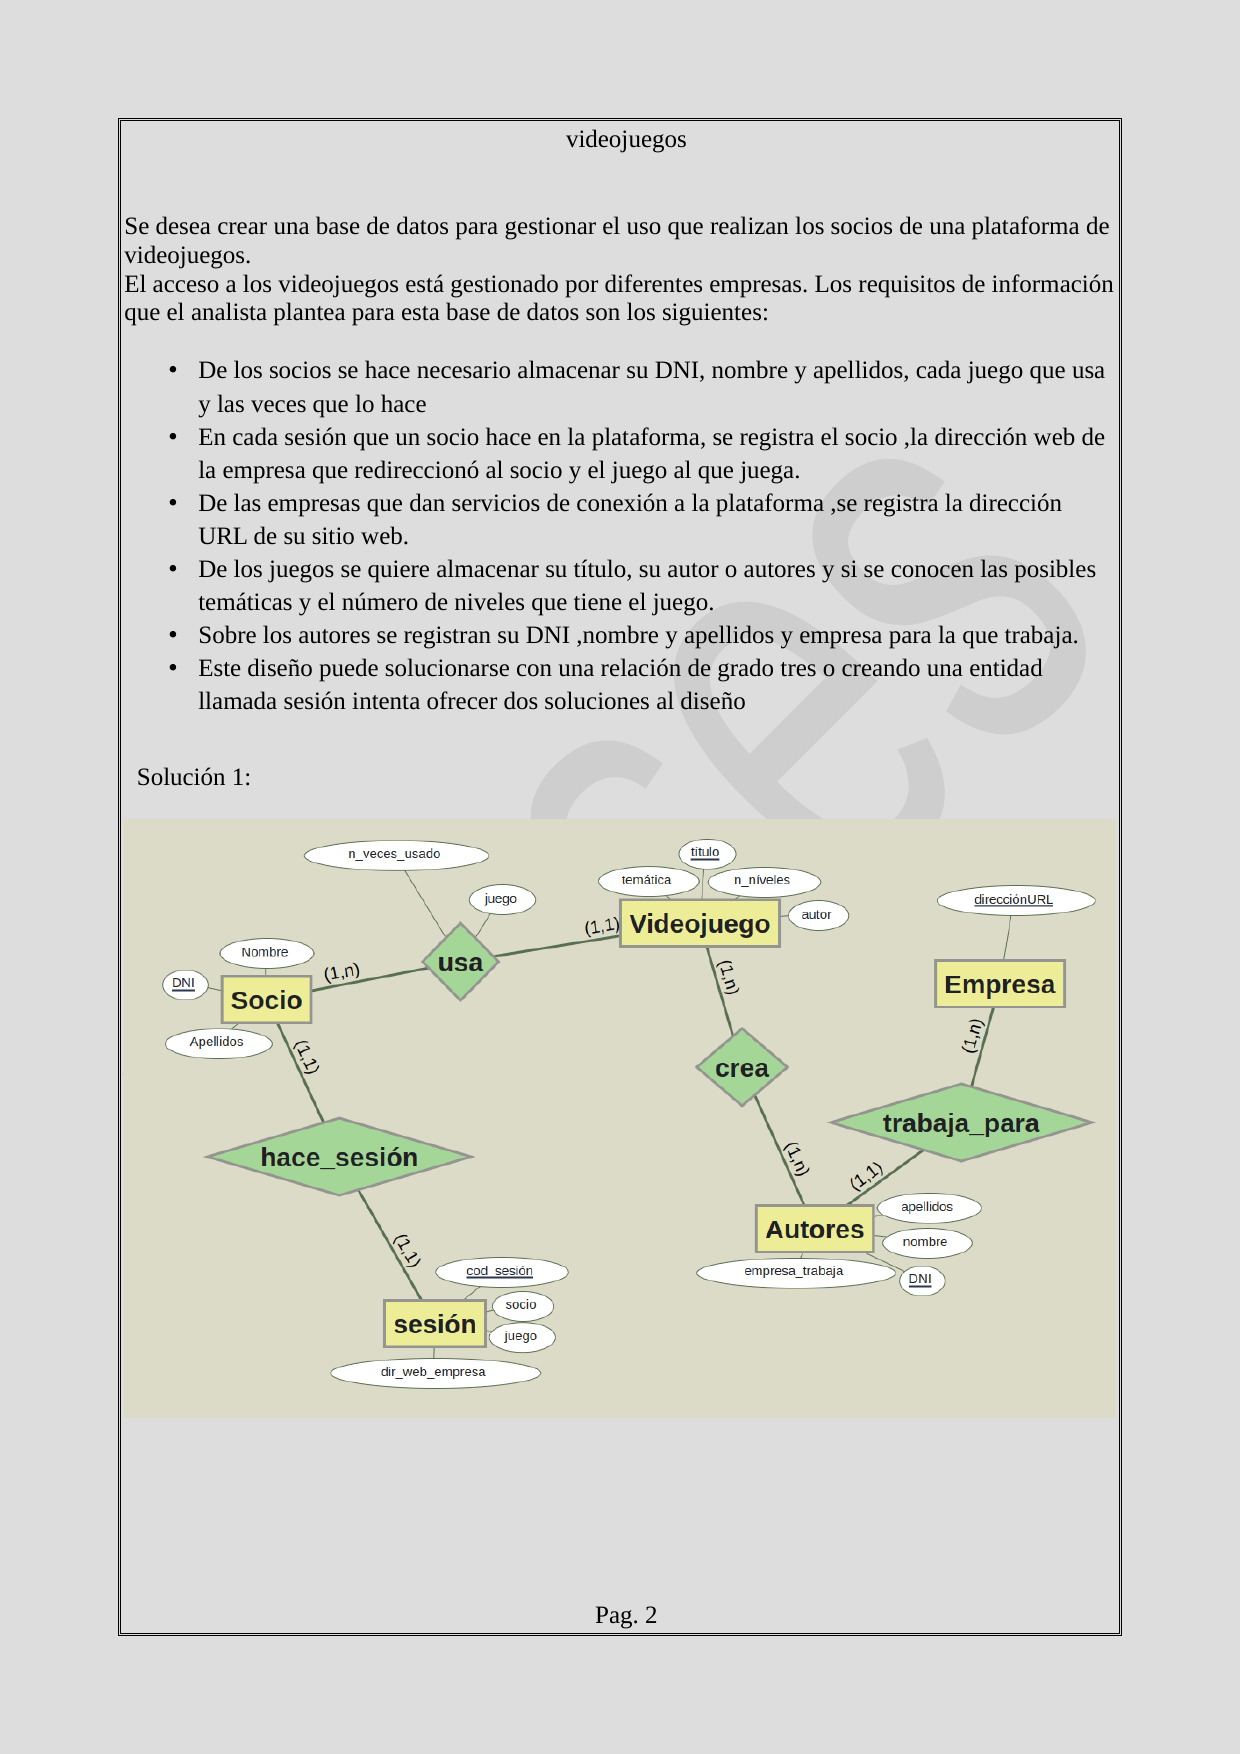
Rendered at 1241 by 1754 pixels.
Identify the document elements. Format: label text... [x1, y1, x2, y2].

list Sobre los autores se registran su DNI ,nombre y apellidos y empresa para la que trabaja. [805, 620, 1050, 648]
list Este diseño puede solucionarse con una relación de grado tres o creando una entidad llamada sesión intenta ofrecer dos soluciones al diseño [846, 653, 1049, 714]
text [585, 762, 736, 791]
picture [124, 819, 1117, 1418]
list Este diseño puede solucionarse con una relación de grado tres o creando una entidad llamada sesión intenta ofrecer dos soluciones al diseño [168, 653, 682, 714]
list De los juegos se quiere almacenar su título, su autor o autores y si se conocen las posibles temáticas y el número de niveles que tiene el juego. [852, 554, 1116, 616]
list Este diseño puede solucionarse con una relación de grado tres o creando una entidad llamada sesión intenta ofrecer dos soluciones al diseño [710, 653, 824, 714]
list De las empresas que dan servicios de conexión a la plataforma ,se registra la dirección URL de su sitio web. [168, 488, 831, 549]
list De las empresas que dan servicios de conexión a la plataforma ,se registra la dirección URL de su sitio web. [849, 488, 1116, 549]
text Se desea crear una base de datos para gestionar el uso que realizan los socios de una plataforma de videojuegos. [124, 211, 1116, 269]
text [778, 762, 908, 791]
list Este diseño puede solucionarse con una relación de grado tres o creando una entidad llamada sesión intenta ofrecer dos soluciones al diseño [1054, 653, 1116, 714]
list En cada sesión que un socio hace en la plataforma, se registra el socio ,la dirección web de la empresa que redireccionó al socio y el juego al que juega. [168, 422, 1116, 483]
text [940, 762, 1116, 791]
list De los socios se hace necesario almacenar su DNI, nombre y apellidos, cada juego que usa y las veces que lo hace [168, 356, 1116, 417]
list Sobre los autores se registran su DNI ,nombre y apellidos y empresa para la que trabaja. [168, 620, 698, 648]
text El acceso a los videojuegos está gestionado por diferentes empresas. Los requisitos de información que el analista plantea para esta base de datos son los siguientes: [124, 269, 1116, 326]
text Solución 1: [124, 762, 557, 791]
list De los juegos se quiere almacenar su título, su autor o autores y si se conocen las posibles temáticas y el número de niveles que tiene el juego. [168, 554, 865, 616]
